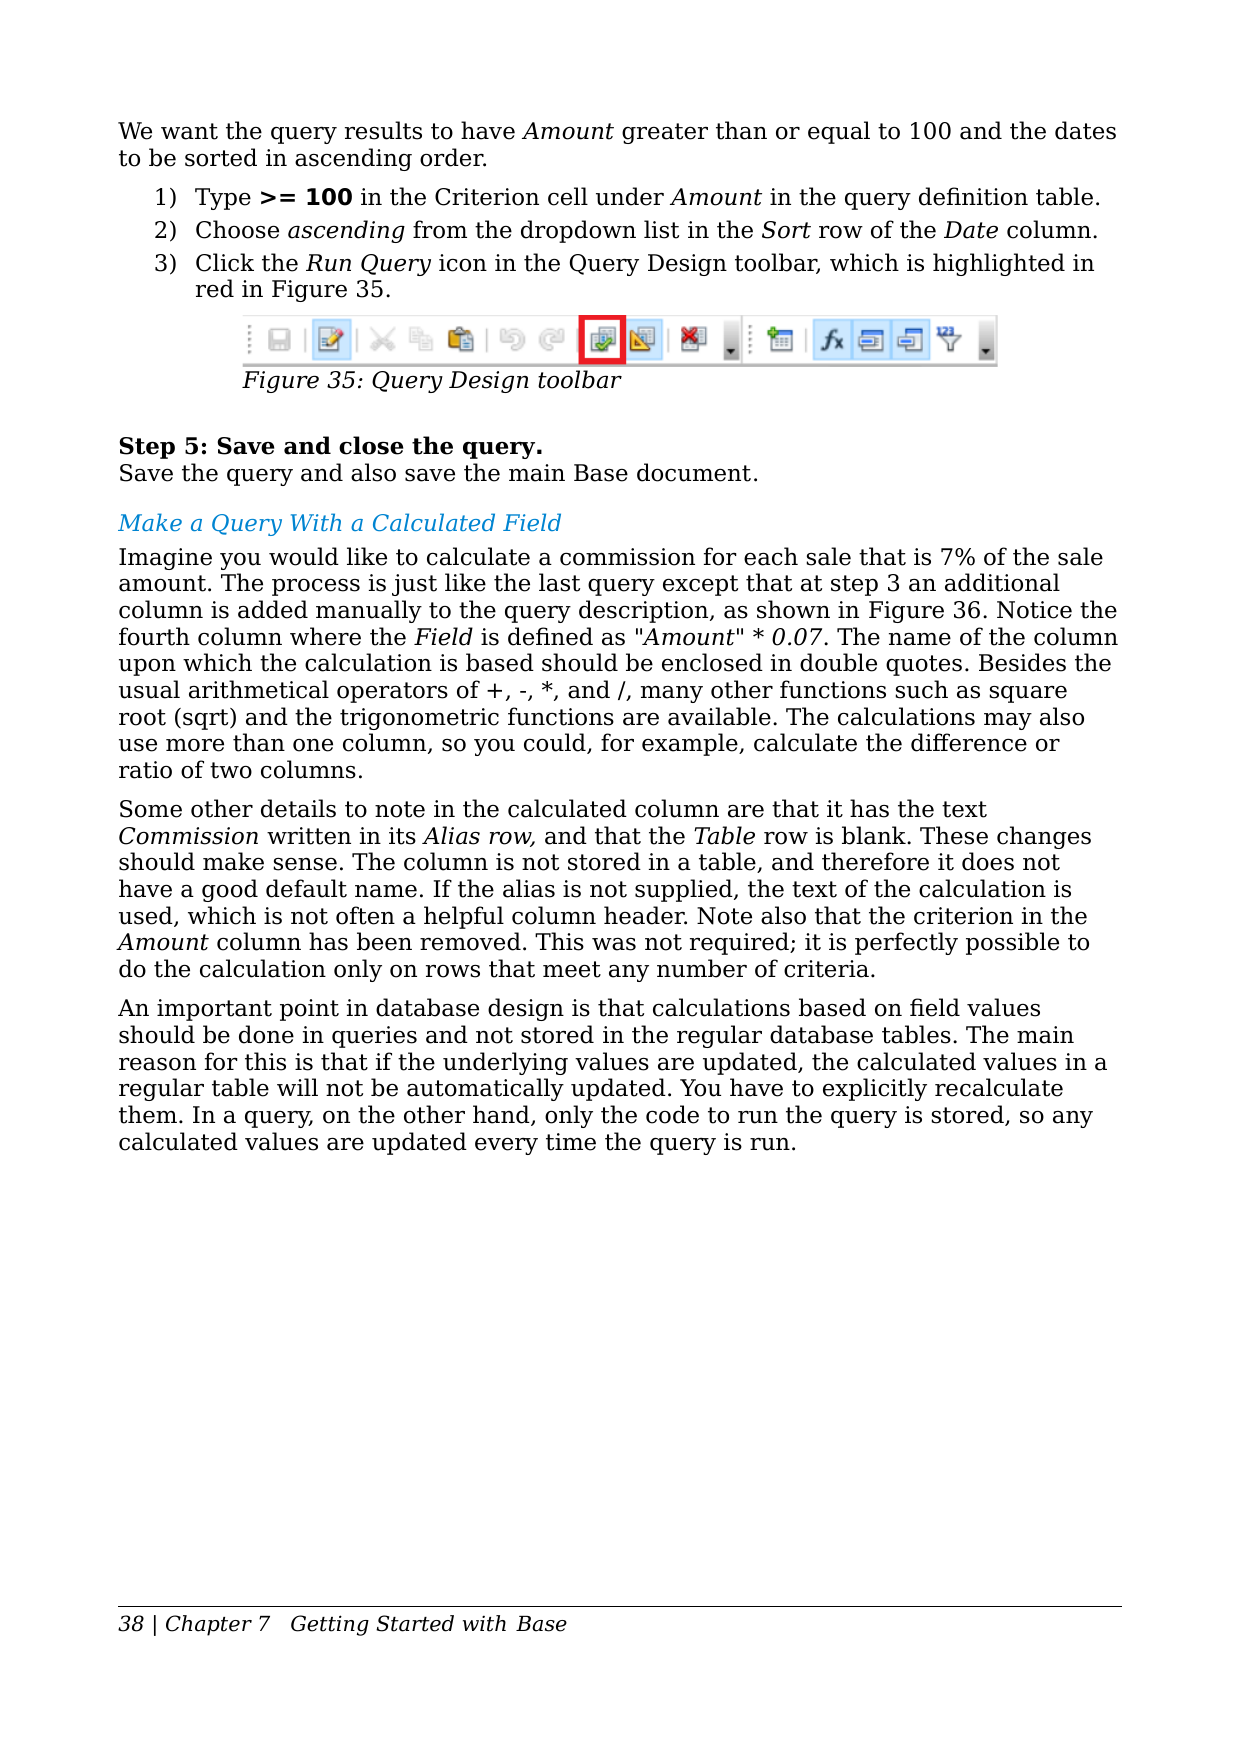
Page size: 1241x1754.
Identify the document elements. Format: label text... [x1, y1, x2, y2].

text Step 5: Save and close the query. [118, 433, 1122, 460]
text We want the query results to have Amount greater than or equal to 100 and the dates to be sorted in ascending order. [118, 118, 1122, 171]
list Choose ascending from the dropdown list in the Sort row of the Date column. [177, 217, 1122, 243]
text Imagine you would like to calculate a commission for each sale that is 7% of the sale amount. The process is just like the last query except that at step 3 an additional column is added manually to the query description, as shown in Figure 36. Notice the fourth column where the Field is defined as "Amount" * 0.07. The name of the column upon which the calculation is based should be enclosed in double quotes. Besides the usual arithmetical operators of +, -, *, and /, many other functions such as square root (sqrt) and the trigonometric functions are available. The calculations may also use more than one column, so you could, for example, calculate the difference or ratio of two columns. [118, 544, 1122, 784]
text An important point in database design is that calculations based on field values should be done in queries and not stored in the regular database tables. The main reason for this is that if the underlying values are updated, the calculated values in a regular table will not be automatically updated. You have to explicitly recalculate them. In a query, on the other hand, only the code to run the query is stored, so any calculated values are updated every time the query is run. [118, 995, 1122, 1155]
text Some other details to note in the calculated column are that it has the text Commission written in its Alias row, and that the Table row is blank. These changes should make sense. The column is not stored in a table, and therefore it does not have a good default name. If the alias is not supplied, the text of the calculation is used, which is not often a helpful column header. Note also that the criterion in the Amount column has been removed. This was not required; it is perfectly possible to do the calculation only on rows that meet any number of criteria. [118, 796, 1122, 983]
text Figure 35: Query Design toolbar [243, 367, 998, 393]
list Type >= 100 in the Criterion cell under Amount in the query definition table. [177, 184, 1122, 211]
list Click the Run Query icon in the Query Design toolbar, which is highlighted in red in Figure 35. [177, 250, 1122, 303]
text Save the query and also save the main Base document. [118, 460, 1122, 486]
picture [242, 315, 998, 367]
subtitle Make a Query With a Calculated Field [118, 511, 1122, 537]
